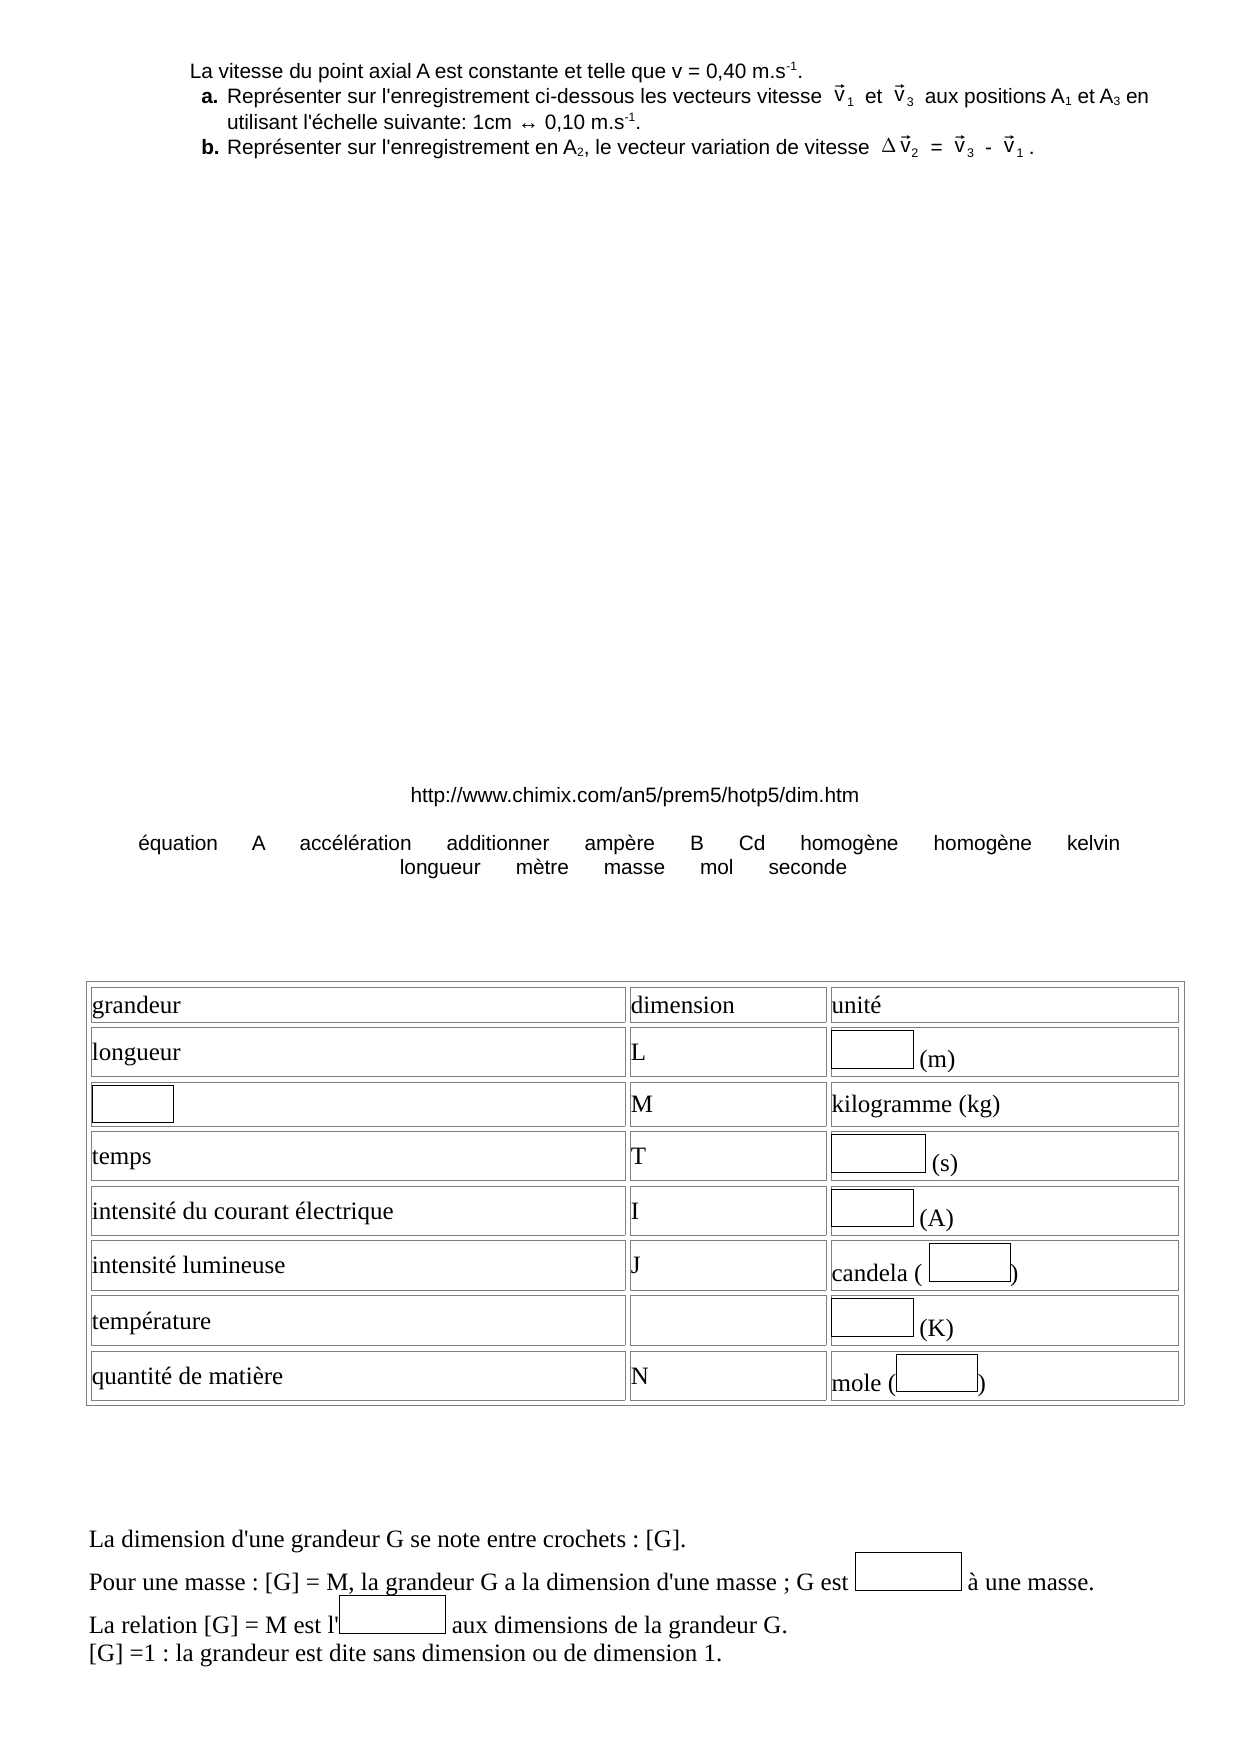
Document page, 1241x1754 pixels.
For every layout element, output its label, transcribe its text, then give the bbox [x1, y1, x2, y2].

table_cell M [628, 1076, 828, 1126]
table_cell T [628, 1126, 828, 1180]
table_cell N [628, 1345, 828, 1400]
table_cell longueur [89, 1022, 627, 1076]
text La dimension d'une grandeur G se note entre crochets : [G]. Pour une masse : [G] = M, la grandeur G a la dimension d'une masse ; G est à une masse. La relation [G] = M est l' aux dimensions de la grandeur G. [G] =1 : la grandeur est dite sans dimension ou de dimension 1. [88, 1406, 1181, 1667]
table_cell (K) [828, 1290, 1181, 1345]
table_cell température [89, 1290, 627, 1345]
list Représenter sur l'enregistrement ci-dessous les vecteurs vitesse et aux positions A1 et A3 en utilisant l'échelle suivante: 1cm ↔ 0,10 m.s-1. [201, 83, 1181, 134]
table_cell J [628, 1235, 828, 1290]
table_header grandeur [89, 982, 627, 1022]
table_cell temps [89, 1126, 627, 1180]
text équation A accélération additionner ampère B Cd homogène homogène kelvin longueur mètre masse mol seconde [88, 831, 1181, 879]
table_cell kilogramme (kg) [828, 1076, 1181, 1126]
table_cell intensité du courant électrique [89, 1180, 627, 1235]
list Représenter sur l'enregistrement en A2, le vecteur variation de vitesse = - . [201, 134, 1181, 160]
table_cell (m) [828, 1022, 1181, 1076]
table_cell candela ( ) [828, 1235, 1181, 1290]
list La vitesse du point axial A est constante et telle que v = 0,40 m.s-1. [163, 59, 1181, 83]
table_cell (A) [828, 1180, 1181, 1235]
table_cell mole () [828, 1345, 1181, 1400]
table_cell intensité lumineuse [89, 1235, 627, 1290]
table_cell quantité de matière [89, 1345, 627, 1400]
table_cell [628, 1290, 828, 1345]
table_cell (s) [828, 1126, 1181, 1180]
table_cell I [628, 1180, 828, 1235]
table_header unité [828, 982, 1181, 1022]
table_cell [92, 1083, 625, 1126]
table_cell [89, 1076, 627, 1126]
text http://www.chimix.com/an5/prem5/hotp5/dim.htm [88, 783, 1181, 807]
table_header dimension [628, 982, 828, 1022]
table_cell L [628, 1022, 828, 1076]
table_cell [631, 1296, 826, 1345]
